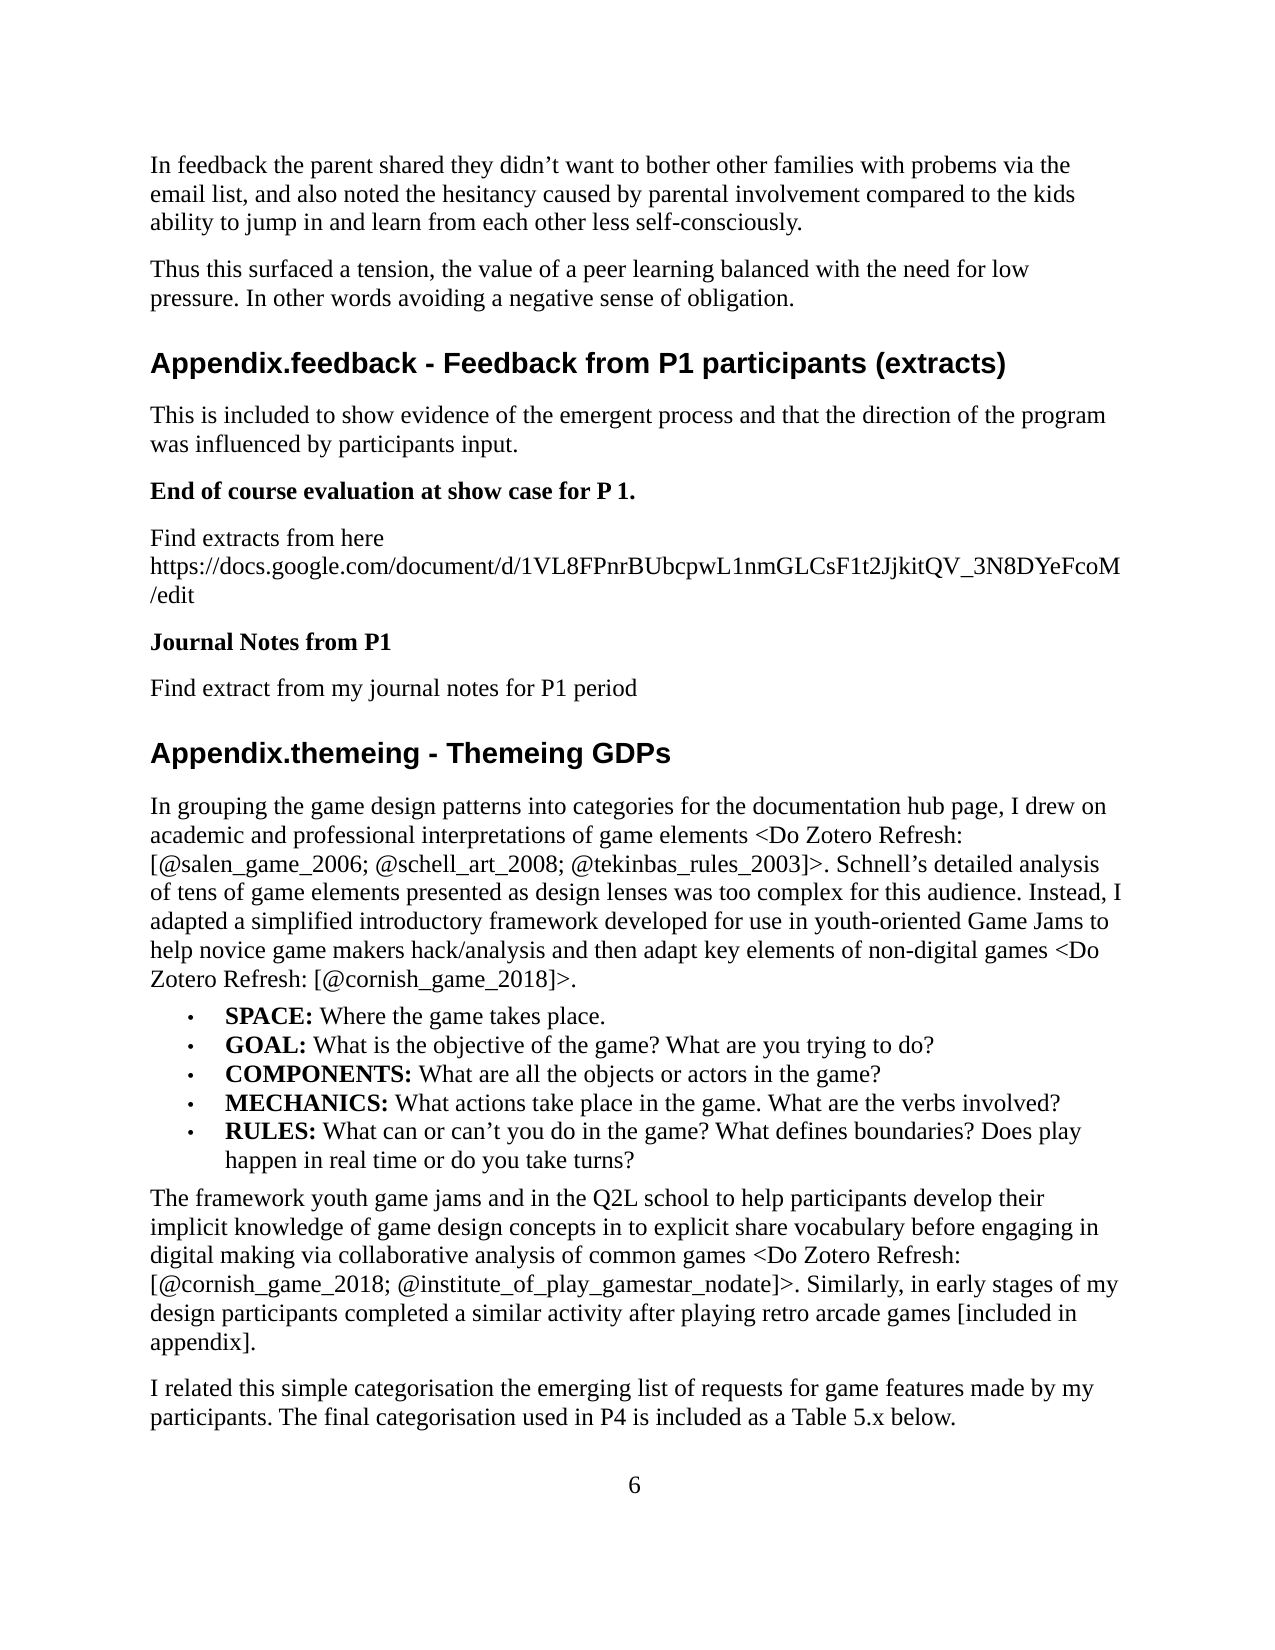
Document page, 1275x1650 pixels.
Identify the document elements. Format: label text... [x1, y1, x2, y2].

text I related this simple categorisation the emerging list of requests for game features made by my participants. The final categorisation used in P4 is included as a Table 5.x below. [150, 1373, 1125, 1431]
subtitle Appendix.feedback - Feedback from P1 participants (extracts) [150, 346, 1125, 379]
list SPACE: Where the game takes place. [187, 1001, 1125, 1030]
text The framework youth game jams and in the Q2L school to help participants develop their implicit knowledge of game design concepts in to explicit share vocabulary before engaging in digital making via collaborative analysis of common games <Do Zotero Refresh: [@cornish_game_2018; @institute_of_play_gamestar_nodate]>. Similarly, in early stages of my design participants completed a similar activity after playing retro arcade games [included in appendix]. [150, 1183, 1125, 1355]
text Journal Notes from P1 [150, 627, 1125, 656]
text Find extracts from here https://docs.google.com/document/d/1VL8FPnrBUbcpwL1nmGLCsF1t2JjkitQV_3N8DYeFcoM/edit [150, 523, 1125, 609]
subtitle Appendix.themeing - Themeing GDPs [150, 736, 1125, 770]
text Thus this surfaced a tension, the value of a peer learning balanced with the need for low pressure. In other words avoiding a negative sense of obligation. [150, 254, 1125, 312]
list GOAL: What is the objective of the game? What are you trying to do? [187, 1030, 1125, 1059]
text End of course evaluation at show case for P 1. [150, 476, 1125, 505]
text In grouping the game design patterns into categories for the documentation hub page, I drew on academic and professional interpretations of game elements <Do Zotero Refresh: [@salen_game_2006; @schell_art_2008; @tekinbas_rules_2003]>. Schnell’s detailed analysis of tens of game elements presented as design lenses was too complex for this audience. Instead, I adapted a simplified introductory framework developed for use in youth-oriented Game Jams to help novice game makers hack/analysis and then adapt key elements of non-digital games <Do Zotero Refresh: [@cornish_game_2018]>. [150, 791, 1125, 992]
text Find extract from my journal notes for P1 period [150, 673, 1125, 702]
text In feedback the parent shared they didn’t want to bother other families with probems via the email list, and also noted the hesitancy caused by parental involvement compared to the kids ability to jump in and learn from each other less self-consciously. [150, 150, 1125, 236]
list COMPONENTS: What are all the objects or actors in the game? [187, 1059, 1125, 1088]
list RULES: What can or can’t you do in the game? What defines boundaries? Does play happen in real time or do you take turns? [187, 1116, 1125, 1174]
text This is included to show evidence of the emergent process and that the direction of the program was influenced by participants input. [150, 401, 1125, 458]
list MECHANICS: What actions take place in the game. What are the verbs involved? [187, 1088, 1125, 1116]
